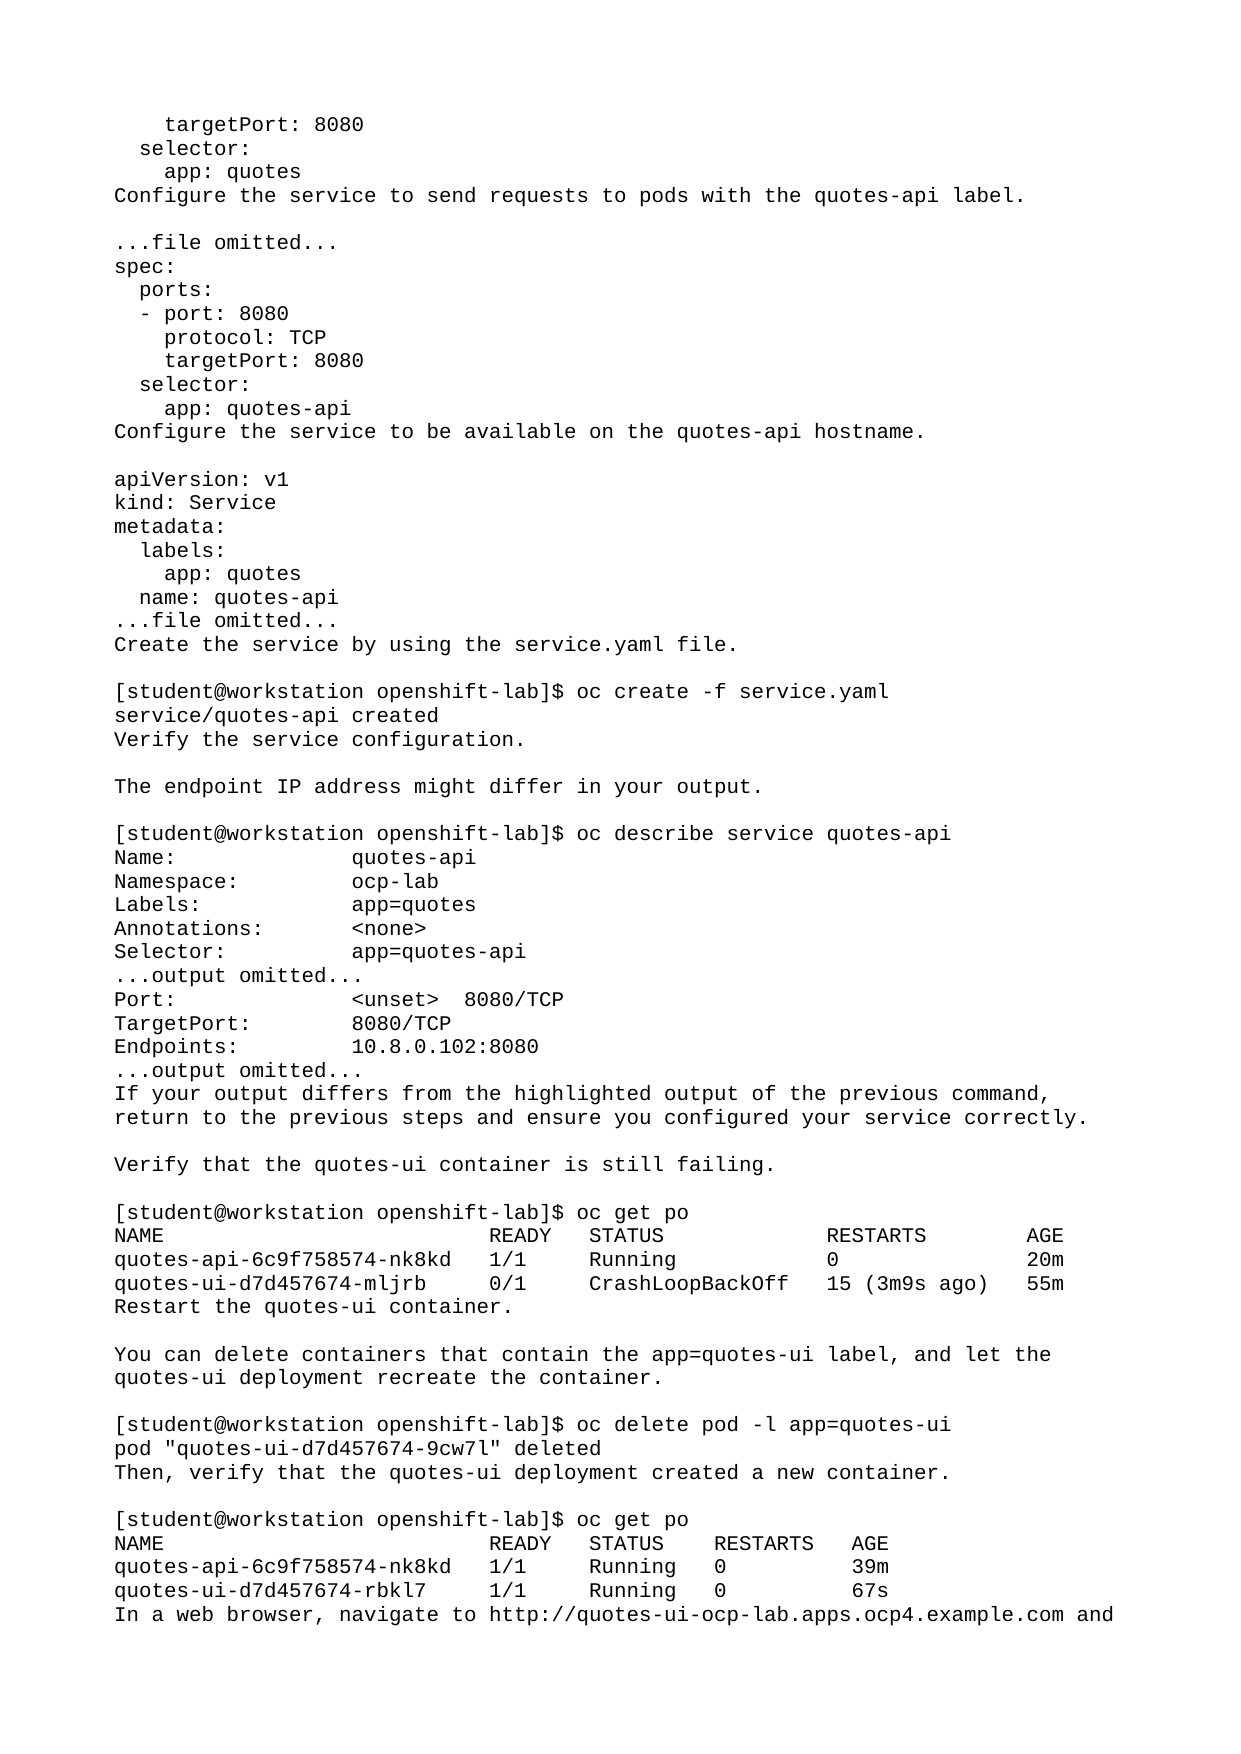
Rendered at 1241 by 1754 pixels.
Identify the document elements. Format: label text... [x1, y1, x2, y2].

text targetPort: 8080 selector: app: quotes Configure the service to send requests to pods with the quotes-api label. ...file omitted... spec: ports: - port: 8080 protocol: TCP targetPort: 8080 selector: app: quotes-api Configure the service to be available on the quotes-api hostname. apiVersion: v1 kind: Service metadata: labels: app: quotes name: quotes-api ...file omitted... Create the service by using the service.yaml file. [student@workstation openshift-lab]$ oc create -f service.yaml service/quotes-api created Verify the service configuration. The endpoint IP address might differ in your output. [student@workstation openshift-lab]$ oc describe service quotes-api Name: quotes-api Namespace: ocp-lab Labels: app=quotes Annotations: <none> Selector: app=quotes-api ...output omitted... Port: <unset> 8080/TCP TargetPort: 8080/TCP Endpoints: 10.8.0.102:8080 ...output omitted... If your output differs from the highlighted output of the previous command, return to the previous steps and ensure you configured your service correctly. Verify that the quotes-ui container is still failing. [student@workstation openshift-lab]$ oc get po NAME READY STATUS RESTARTS AGE quotes-api-6c9f758574-nk8kd 1/1 Running 0 20m quotes-ui-d7d457674-mljrb 0/1 CrashLoopBackOff 15 (3m9s ago) 55m Restart the quotes-ui container. You can delete containers that contain the app=quotes-ui label, and let the quotes-ui deployment recreate the container. [student@workstation openshift-lab]$ oc delete pod -l app=quotes-ui pod "quotes-ui-d7d457674-9cw7l" deleted Then, verify that the quotes-ui deployment created a new container. [student@workstation openshift-lab]$ oc get po NAME READY STATUS RESTARTS AGE quotes-api-6c9f758574-nk8kd 1/1 Running 0 39m quotes-ui-d7d457674-rbkl7 1/1 Running 0 67s In a web browser, navigate to http://quotes-ui-ocp-lab.apps.ocp4.example.com and [114, 114, 1127, 1627]
